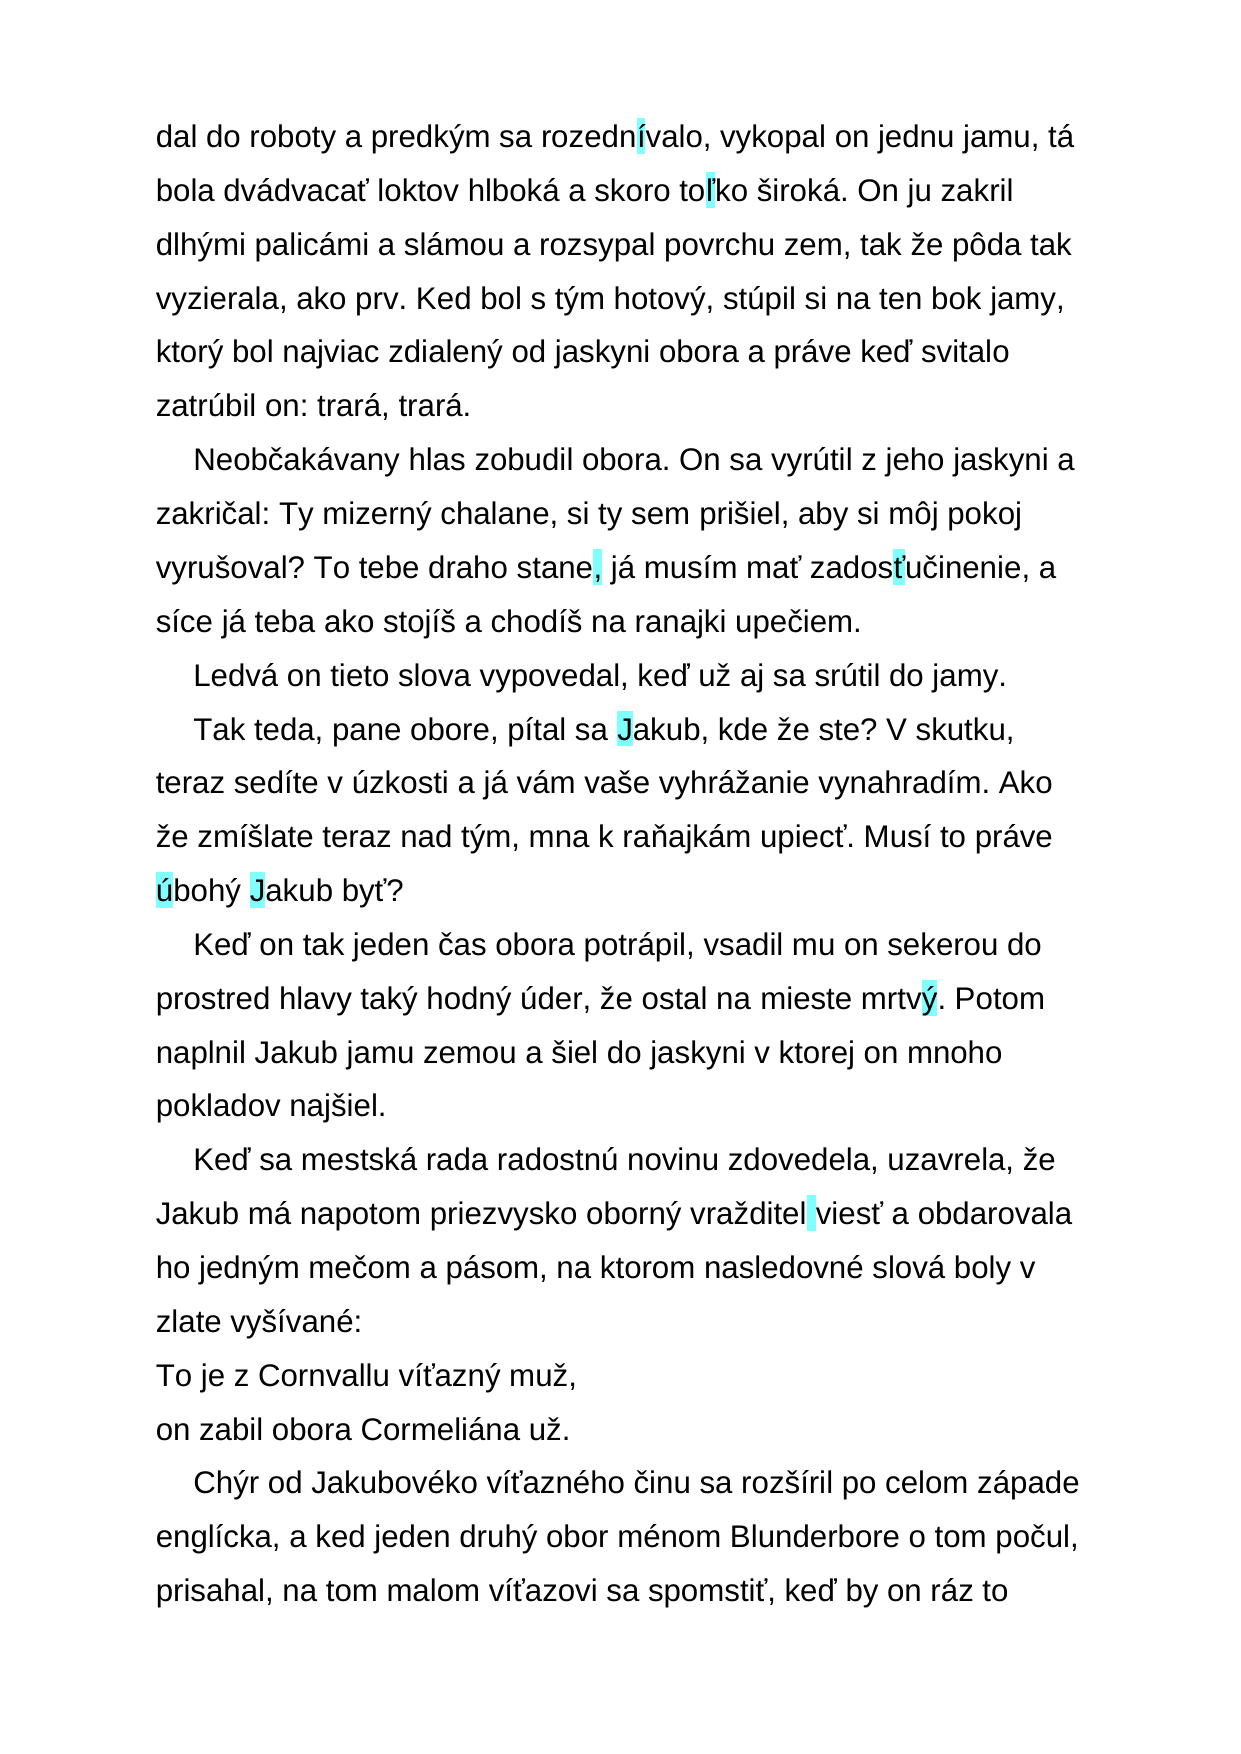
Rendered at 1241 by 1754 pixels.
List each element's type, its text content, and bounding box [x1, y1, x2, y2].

text Keď on tak jeden čas obora potrápil, vsadil mu on sekerou do prostred hlavy taký hodný úder, že ostal na mieste mrtvý. Potom naplnil Jakub jamu zemou a šiel do jaskyni v ktorej on mnoho pokladov najšiel. [156, 926, 1084, 1123]
text Ledvá on tieto slova vypovedal, keď už aj sa srútil do jamy. [156, 657, 1084, 693]
text To je z Cornvallu víťazný muž, [156, 1357, 1084, 1393]
text dal do roboty a predkým sa rozednívalo, vykopal on jednu jamu, tá bola dvádvacať loktov hlboká a skoro toľko široká. On ju zakril dlhými palicámi a slámou a rozsypal povrchu zem, tak že pôda tak vyzierala, ako prv. Ked bol s tým hotový, stúpil si na ten bok jamy, ktorý bol najviac zdialený od jaskyni obora a práve keď svitalo zatrúbil on: trará, trará. [156, 118, 1084, 423]
text Neobčakávany hlas zobudil obora. On sa vyrútil z jeho jaskyni a zakričal: Ty mizerný chalane, si ty sem prišiel, aby si môj pokoj vyrušoval? To tebe draho stane, já musím mať zadosťučinenie, a síce já teba ako stojíš a chodíš na ranajki upečiem. [156, 441, 1084, 639]
text on zabil obora Cormeliána už. [156, 1411, 1084, 1447]
text Tak teda, pane obore, pítal sa Jakub, kde že ste? V skutku, teraz sedíte v úzkosti a já vám vaše vyhrážanie vynahradím. Ako že zmíšlate teraz nad tým, mna k ra­ňajkám upiecť. Musí to práve úbohý Jakub byť? [156, 711, 1084, 908]
text Chýr od Jakubovéko víťazného činu sa rozšíril po celom západe englícka, a ked jeden druhý obor ménom Blunderbore o tom počul, prisahal, na tom malom víťazovi sa spomstiť, keď by on ráz to [156, 1464, 1084, 1608]
text Keď sa mestská rada radostnú novinu zdovedela, uzavrela, že Jakub má napotom priezvysko oborný vražditel viesť a obdarovala ho jedným mečom a pásom, na ktorom nasledovné slová boly v zlate vyšívané: [156, 1141, 1084, 1339]
